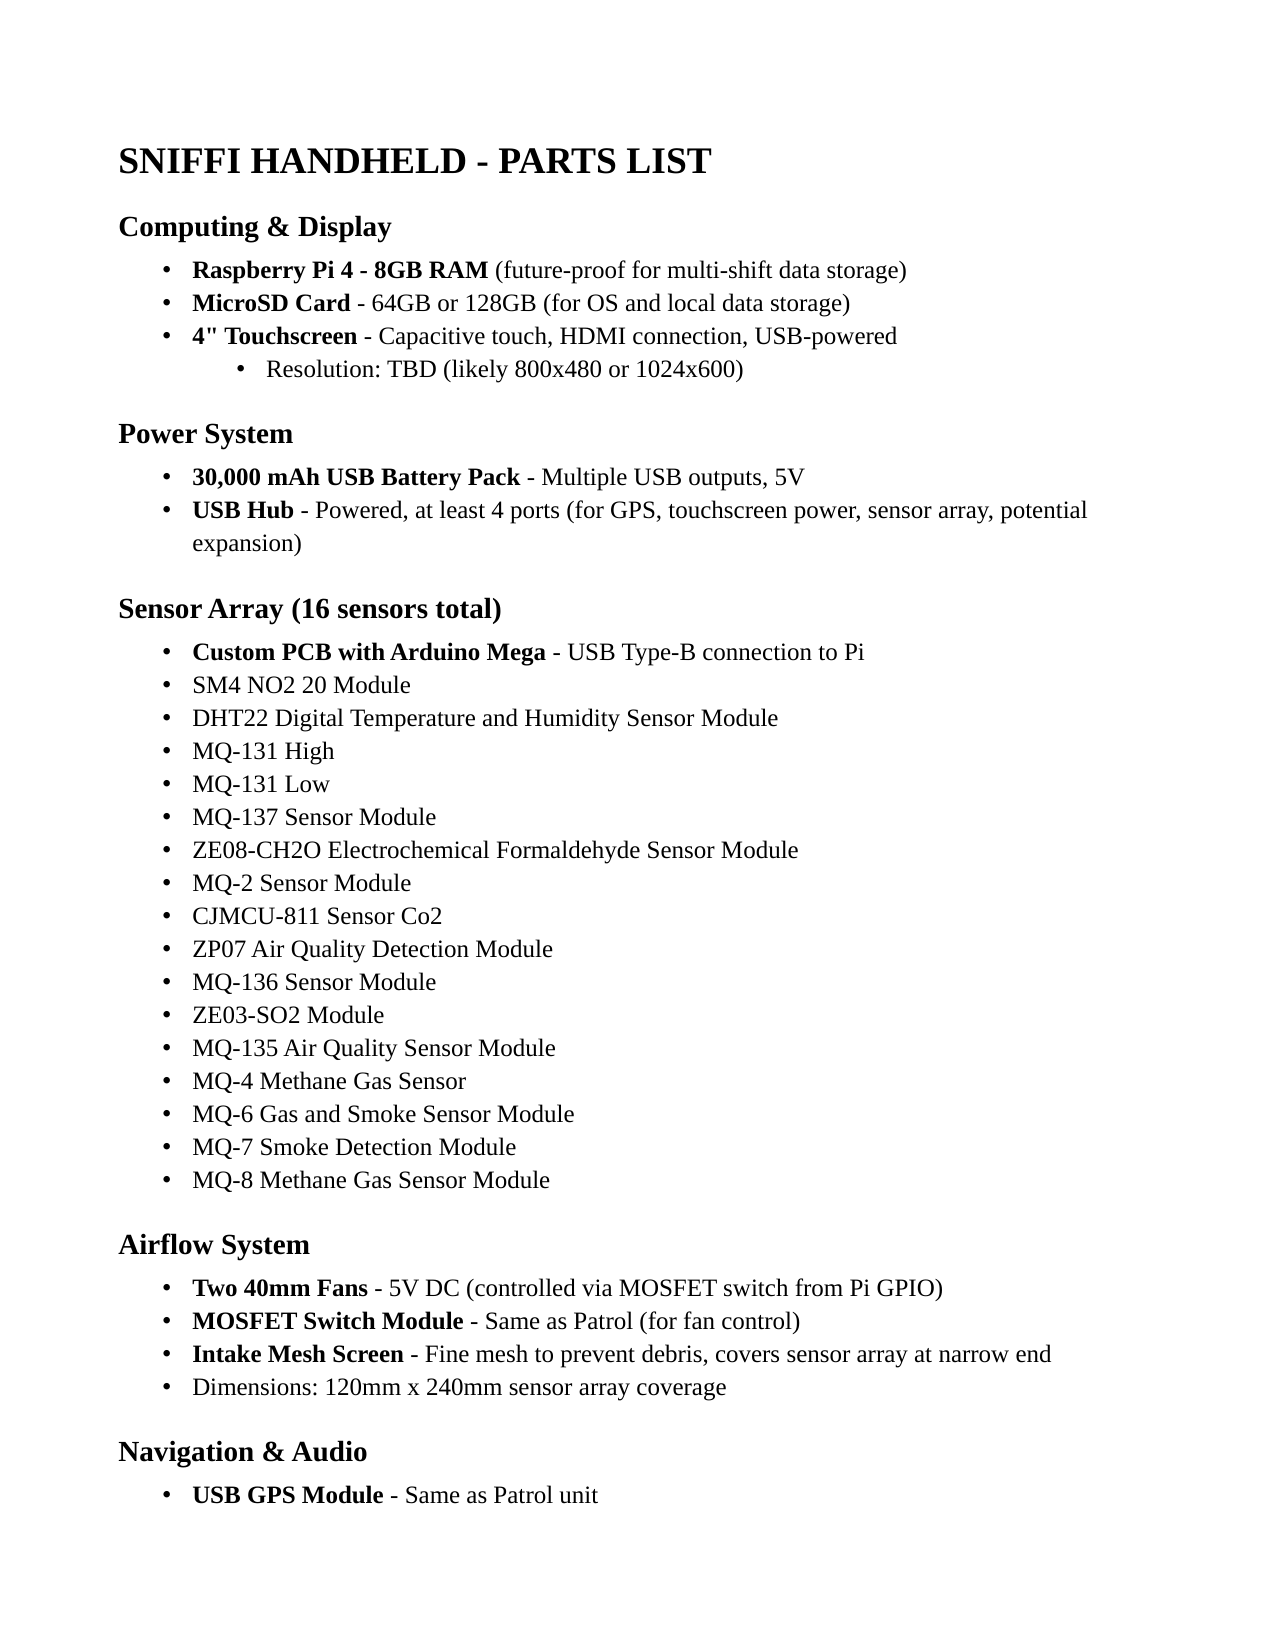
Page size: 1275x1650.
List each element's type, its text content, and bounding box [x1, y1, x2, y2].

list 4" Touchscreen - Capacitive touch, HDMI connection, USB-powered [162, 321, 1157, 350]
list SM4 NO2 20 Module [162, 670, 1157, 698]
list MQ-8 Methane Gas Sensor Module [162, 1165, 1157, 1194]
list MQ-6 Gas and Smoke Sensor Module [162, 1099, 1157, 1128]
list CJMCU-811 Sensor Co2 [162, 901, 1157, 930]
list Resolution: TBD (likely 800x480 or 1024x600) [236, 354, 1157, 383]
list USB Hub - Powered, at least 4 ports (for GPS, touchscreen power, sensor array, potential expansion) [162, 496, 1157, 557]
list ZE08-CH2O Electrochemical Formaldehyde Sensor Module [162, 835, 1157, 864]
list ZP07 Air Quality Detection Module [162, 934, 1157, 963]
list DHT22 Digital Temperature and Humidity Sensor Module [162, 703, 1157, 732]
list Raspberry Pi 4 - 8GB RAM (future-proof for multi-shift data storage) [162, 255, 1157, 284]
subtitle Power System [118, 416, 1157, 450]
list MQ-135 Air Quality Sensor Module [162, 1033, 1157, 1062]
list 30,000 mAh USB Battery Pack - Multiple USB outputs, 5V [162, 462, 1157, 491]
subtitle Sensor Array (16 sensors total) [118, 591, 1157, 624]
list MicroSD Card - 64GB or 128GB (for OS and local data storage) [162, 288, 1157, 317]
list MQ-137 Sensor Module [162, 802, 1157, 831]
list USB GPS Module - Same as Patrol unit [162, 1481, 1157, 1509]
subtitle Airflow System [118, 1227, 1157, 1261]
list MQ-4 Methane Gas Sensor [162, 1066, 1157, 1095]
list Custom PCB with Arduino Mega - USB Type-B connection to Pi [162, 637, 1157, 666]
list MOSFET Switch Module - Same as Patrol (for fan control) [162, 1306, 1157, 1335]
list ZE03-SO2 Module [162, 1000, 1157, 1029]
subtitle Computing & Display [118, 209, 1157, 243]
list MQ-2 Sensor Module [162, 868, 1157, 897]
list MQ-131 High [162, 736, 1157, 764]
list Two 40mm Fans - 5V DC (controlled via MOSFET switch from Pi GPIO) [162, 1273, 1157, 1302]
list MQ-131 Low [162, 769, 1157, 798]
subtitle Navigation & Audio [118, 1434, 1157, 1468]
list MQ-7 Smoke Detection Module [162, 1132, 1157, 1161]
list Intake Mesh Screen - Fine mesh to prevent debris, covers sensor array at narrow end [162, 1339, 1157, 1368]
list Dimensions: 120mm x 240mm sensor array coverage [162, 1372, 1157, 1401]
subtitle SNIFFI HANDHELD - PARTS LIST [118, 139, 1157, 182]
list MQ-136 Sensor Module [162, 967, 1157, 996]
